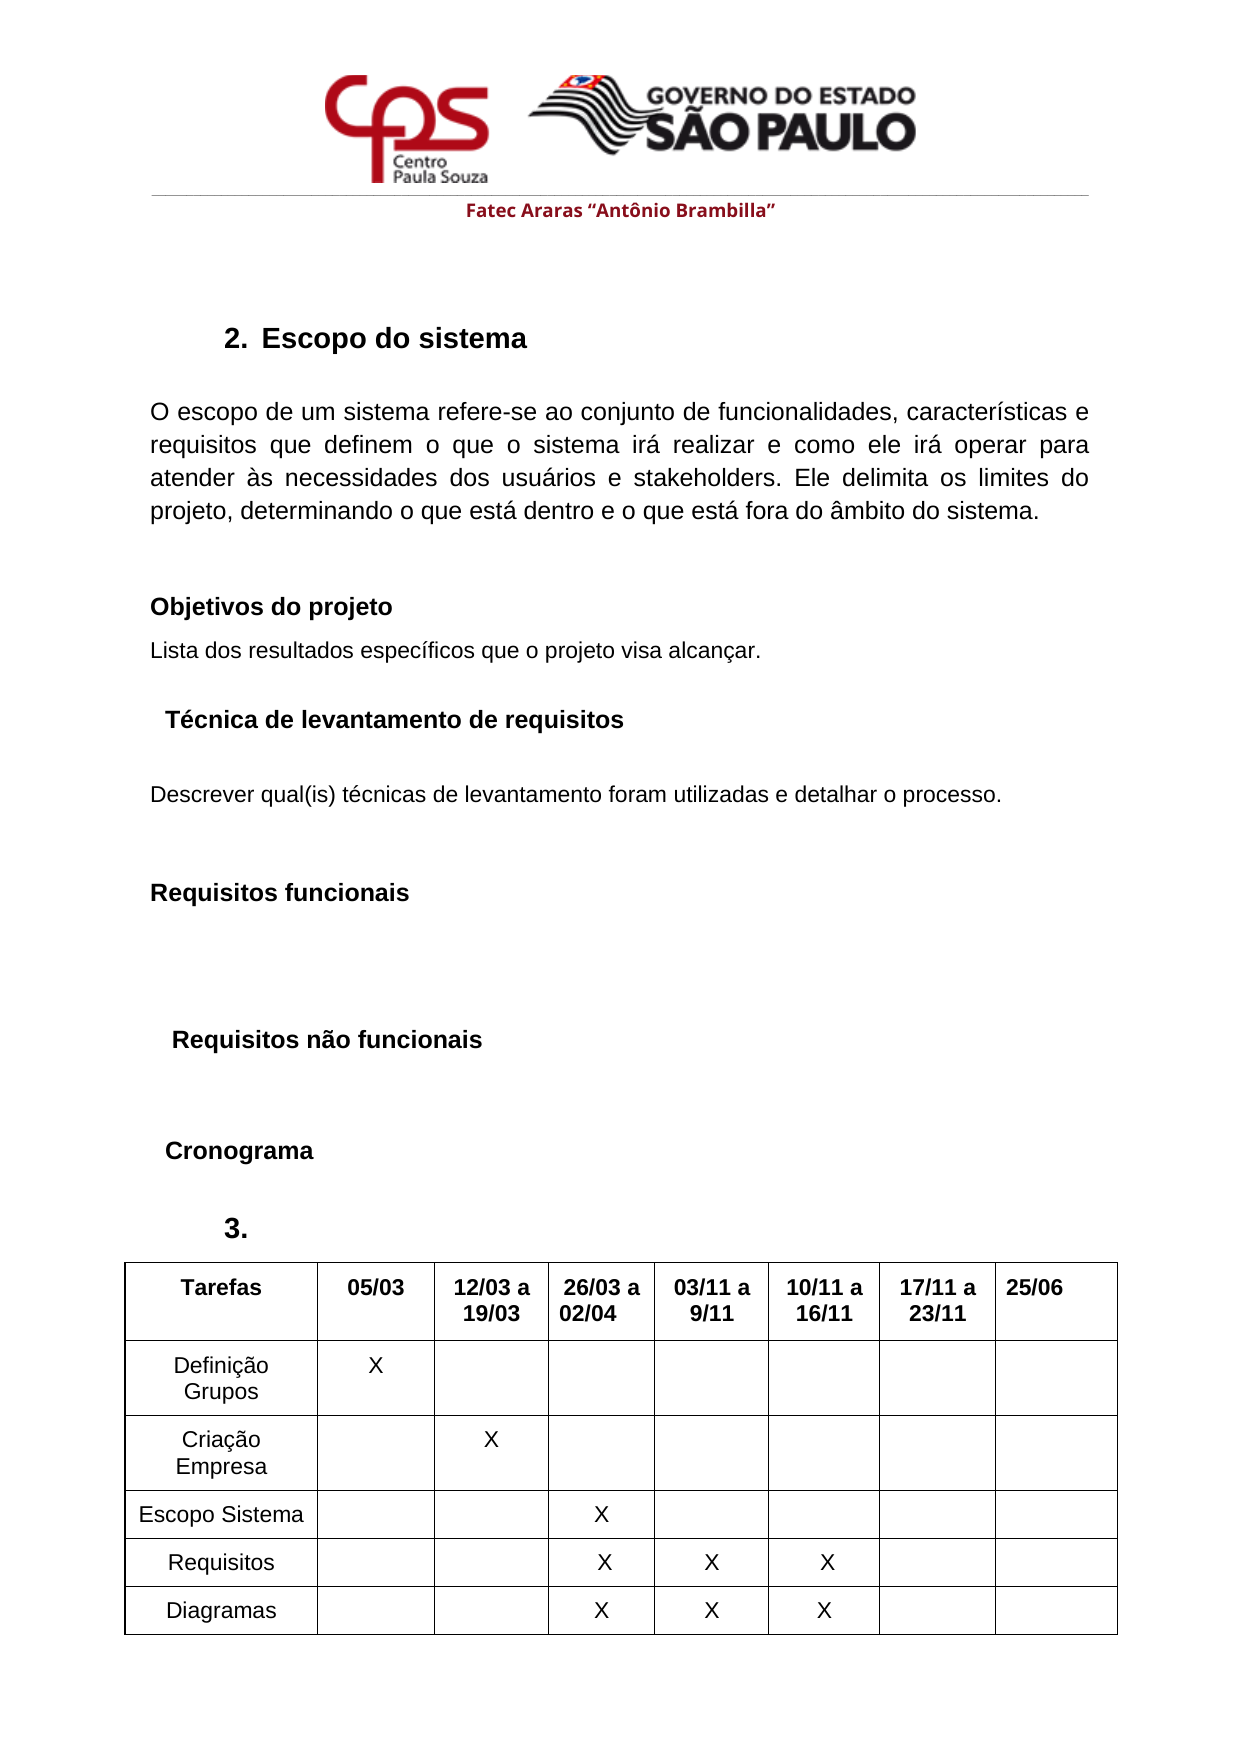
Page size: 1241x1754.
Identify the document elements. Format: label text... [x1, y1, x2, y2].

table_header 17/11 a 23/11 [880, 1263, 995, 1340]
table_cell [435, 1539, 548, 1586]
table_cell [435, 1341, 548, 1415]
table_cell Diagramas [126, 1587, 317, 1634]
table_cell Criação Empresa [126, 1416, 317, 1489]
table_cell [996, 1587, 1117, 1634]
subtitle Escopo do sistema [224, 321, 1091, 354]
table_cell [996, 1539, 1117, 1586]
table_cell [655, 1341, 768, 1415]
subtitle Técnica de levantamento de requisitos [165, 705, 1091, 733]
table_cell Requisitos [126, 1539, 317, 1586]
table_cell X [655, 1539, 768, 1586]
table_cell Escopo Sistema [126, 1491, 317, 1538]
subtitle Requisitos funcionais [150, 878, 1091, 907]
table_cell X [318, 1341, 434, 1415]
table_cell [996, 1491, 1117, 1538]
table_cell X [549, 1491, 654, 1538]
table_cell [318, 1539, 434, 1586]
table_cell [880, 1539, 995, 1586]
table_cell X [549, 1539, 654, 1586]
table_cell X [435, 1416, 548, 1489]
text Descrever qual(is) técnicas de levantamento foram utilizadas e detalhar o processo. [150, 781, 1091, 807]
table_cell [318, 1587, 434, 1634]
table_cell [769, 1416, 879, 1489]
table_header 03/11 a 9/11 [655, 1263, 768, 1340]
table_cell [655, 1416, 768, 1489]
table_cell [996, 1416, 1117, 1489]
table_header Tarefas [126, 1263, 317, 1340]
table_cell X [769, 1539, 879, 1586]
text O escopo de um sistema refere-se ao conjunto de funcionalidades, características e requisitos que definem o que o sistema irá realizar e como ele irá operar para atender às necessidades dos usuários e stakeholders. Ele delimita os limites do projeto, determinando o que está dentro e o que está fora do âmbito do sistema. [150, 397, 1091, 525]
table_cell [996, 1341, 1117, 1415]
table_cell [435, 1491, 548, 1538]
table_cell [880, 1416, 995, 1489]
table_cell X [549, 1587, 654, 1634]
table_header 05/03 [318, 1263, 434, 1340]
table_cell [318, 1416, 434, 1489]
table_header 25/06 [996, 1263, 1117, 1340]
table_cell [880, 1491, 995, 1538]
subtitle Objetivos do projeto [150, 592, 1091, 620]
table_cell [435, 1587, 548, 1634]
table_cell [769, 1341, 879, 1415]
table_cell [549, 1416, 654, 1489]
table_header 26/03 a 02/04 [549, 1263, 654, 1340]
subtitle Requisitos não funcionais [165, 1025, 1091, 1053]
table_cell [318, 1491, 434, 1538]
table_cell [549, 1341, 654, 1415]
list Cronograma [165, 1136, 1091, 1165]
table_cell Definição Grupos [126, 1341, 317, 1415]
table_cell X [655, 1587, 768, 1634]
table_cell [880, 1341, 995, 1415]
table_cell [769, 1491, 879, 1538]
table_cell X [769, 1587, 879, 1634]
text Lista dos resultados específicos que o projeto visa alcançar. [150, 637, 1091, 663]
table_cell [655, 1491, 768, 1538]
table_header 12/03 a 19/03 [435, 1263, 548, 1340]
table_header 10/11 a 16/11 [769, 1263, 879, 1340]
table_cell [880, 1587, 995, 1634]
